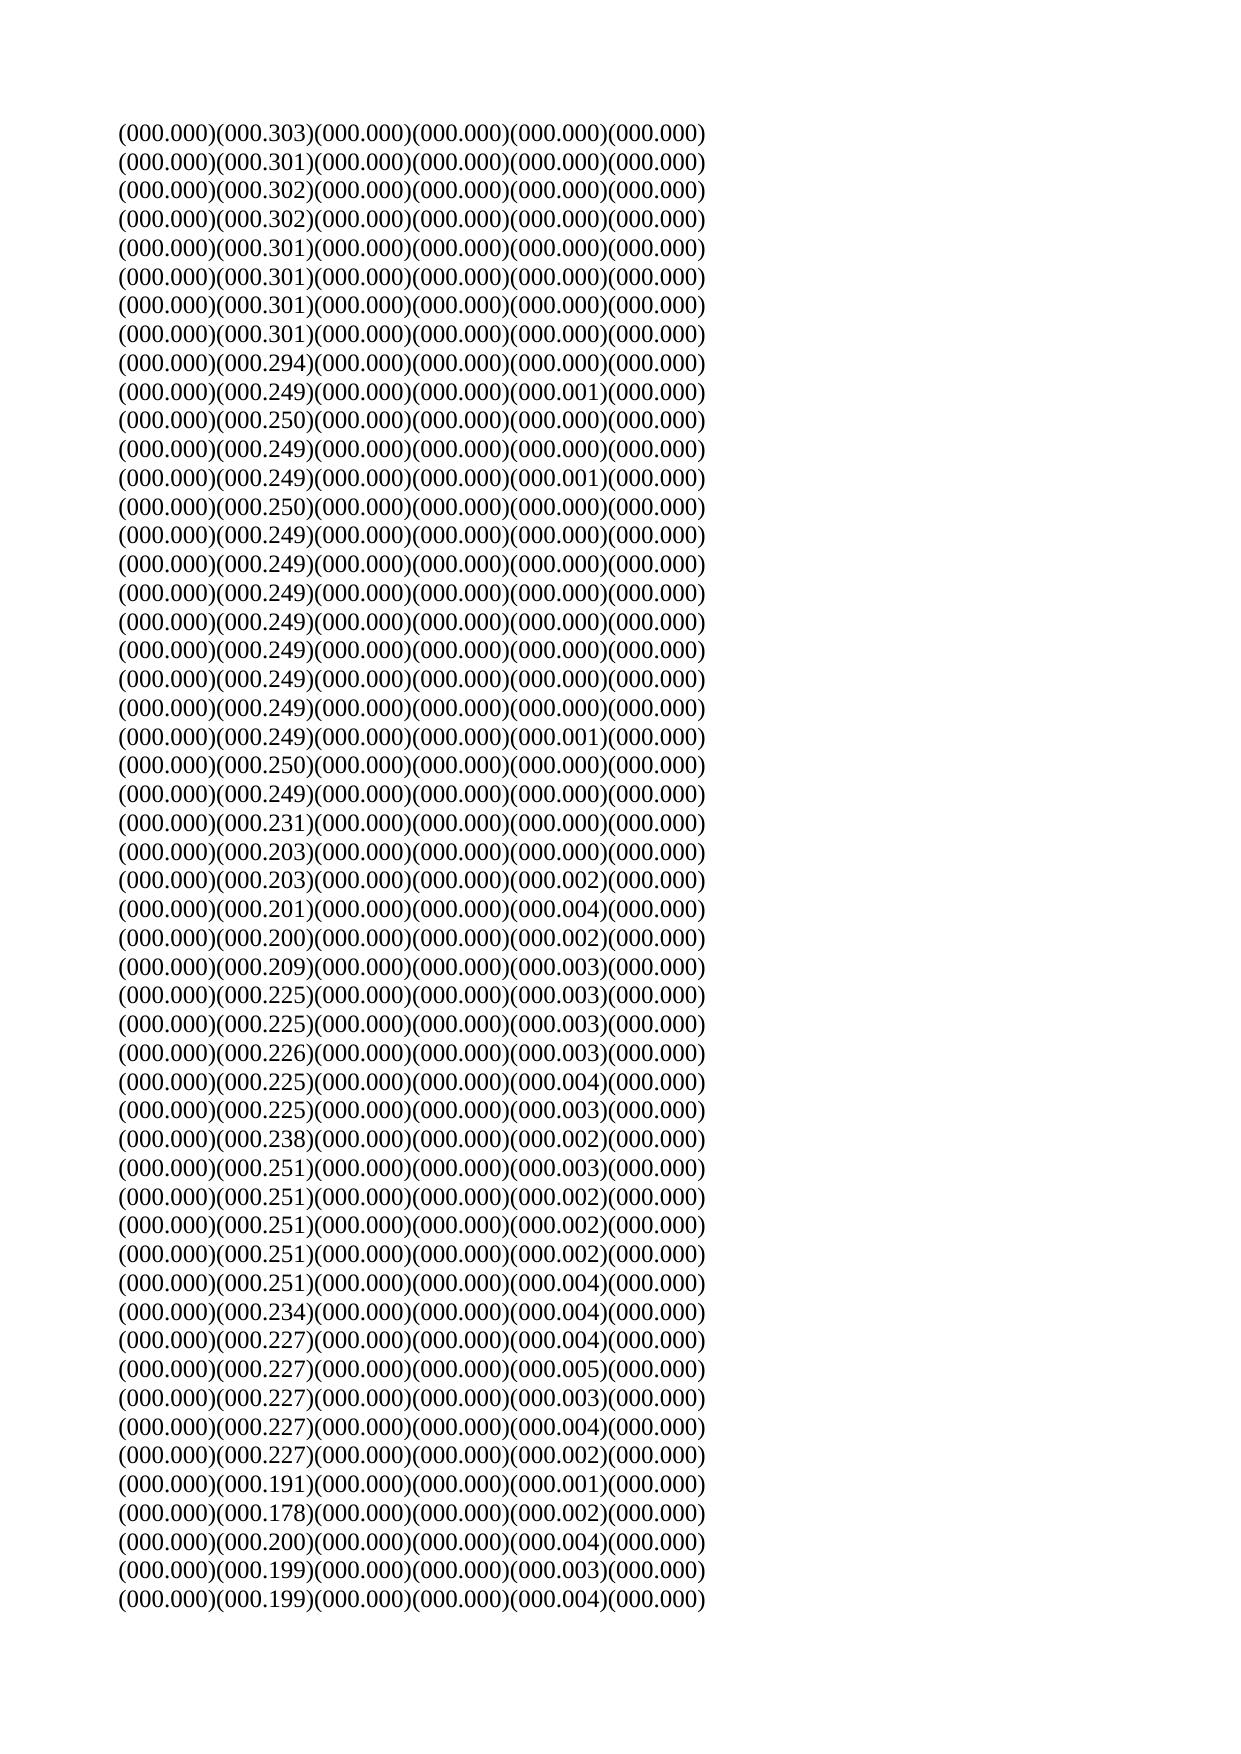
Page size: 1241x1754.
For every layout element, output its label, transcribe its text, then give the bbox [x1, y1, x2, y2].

text (000.000)(000.250)(000.000)(000.000)(000.000)(000.000) [118, 406, 1122, 434]
text (000.000)(000.249)(000.000)(000.000)(000.001)(000.000) [118, 463, 1122, 492]
text (000.000)(000.209)(000.000)(000.000)(000.003)(000.000) [118, 952, 1122, 981]
text (000.000)(000.226)(000.000)(000.000)(000.003)(000.000) [118, 1038, 1122, 1067]
text (000.000)(000.302)(000.000)(000.000)(000.000)(000.000) [118, 204, 1122, 233]
text (000.000)(000.250)(000.000)(000.000)(000.000)(000.000) [118, 751, 1122, 779]
text (000.000)(000.200)(000.000)(000.000)(000.002)(000.000) [118, 923, 1122, 952]
text (000.000)(000.225)(000.000)(000.000)(000.003)(000.000) [118, 981, 1122, 1009]
text (000.000)(000.178)(000.000)(000.000)(000.002)(000.000) [118, 1498, 1122, 1527]
text (000.000)(000.225)(000.000)(000.000)(000.003)(000.000) [118, 1009, 1122, 1038]
text (000.000)(000.227)(000.000)(000.000)(000.004)(000.000) [118, 1412, 1122, 1441]
text (000.000)(000.249)(000.000)(000.000)(000.000)(000.000) [118, 779, 1122, 808]
text (000.000)(000.249)(000.000)(000.000)(000.000)(000.000) [118, 578, 1122, 607]
text (000.000)(000.249)(000.000)(000.000)(000.000)(000.000) [118, 521, 1122, 549]
text (000.000)(000.251)(000.000)(000.000)(000.002)(000.000) [118, 1182, 1122, 1211]
text (000.000)(000.199)(000.000)(000.000)(000.003)(000.000) [118, 1556, 1122, 1584]
text (000.000)(000.301)(000.000)(000.000)(000.000)(000.000) [118, 147, 1122, 176]
text (000.000)(000.203)(000.000)(000.000)(000.002)(000.000) [118, 866, 1122, 894]
text (000.000)(000.301)(000.000)(000.000)(000.000)(000.000) [118, 319, 1122, 348]
text (000.000)(000.249)(000.000)(000.000)(000.001)(000.000) [118, 722, 1122, 751]
text (000.000)(000.250)(000.000)(000.000)(000.000)(000.000) [118, 492, 1122, 521]
text (000.000)(000.238)(000.000)(000.000)(000.002)(000.000) [118, 1124, 1122, 1153]
text (000.000)(000.191)(000.000)(000.000)(000.001)(000.000) [118, 1469, 1122, 1498]
text (000.000)(000.302)(000.000)(000.000)(000.000)(000.000) [118, 176, 1122, 204]
text (000.000)(000.301)(000.000)(000.000)(000.000)(000.000) [118, 291, 1122, 319]
text (000.000)(000.294)(000.000)(000.000)(000.000)(000.000) [118, 348, 1122, 377]
text (000.000)(000.249)(000.000)(000.000)(000.000)(000.000) [118, 664, 1122, 693]
text (000.000)(000.225)(000.000)(000.000)(000.003)(000.000) [118, 1096, 1122, 1124]
text (000.000)(000.227)(000.000)(000.000)(000.003)(000.000) [118, 1383, 1122, 1412]
text (000.000)(000.249)(000.000)(000.000)(000.000)(000.000) [118, 693, 1122, 722]
text (000.000)(000.234)(000.000)(000.000)(000.004)(000.000) [118, 1297, 1122, 1326]
text (000.000)(000.249)(000.000)(000.000)(000.001)(000.000) [118, 377, 1122, 406]
text (000.000)(000.249)(000.000)(000.000)(000.000)(000.000) [118, 607, 1122, 636]
text (000.000)(000.225)(000.000)(000.000)(000.004)(000.000) [118, 1067, 1122, 1096]
text (000.000)(000.203)(000.000)(000.000)(000.000)(000.000) [118, 837, 1122, 866]
text (000.000)(000.303)(000.000)(000.000)(000.000)(000.000) [118, 118, 1122, 147]
text (000.000)(000.249)(000.000)(000.000)(000.000)(000.000) [118, 434, 1122, 463]
text (000.000)(000.301)(000.000)(000.000)(000.000)(000.000) [118, 233, 1122, 262]
text (000.000)(000.227)(000.000)(000.000)(000.002)(000.000) [118, 1441, 1122, 1469]
text (000.000)(000.251)(000.000)(000.000)(000.003)(000.000) [118, 1153, 1122, 1182]
text (000.000)(000.251)(000.000)(000.000)(000.004)(000.000) [118, 1268, 1122, 1297]
text (000.000)(000.251)(000.000)(000.000)(000.002)(000.000) [118, 1239, 1122, 1268]
text (000.000)(000.301)(000.000)(000.000)(000.000)(000.000) [118, 262, 1122, 291]
text (000.000)(000.227)(000.000)(000.000)(000.004)(000.000) [118, 1326, 1122, 1354]
text (000.000)(000.227)(000.000)(000.000)(000.005)(000.000) [118, 1354, 1122, 1383]
text (000.000)(000.199)(000.000)(000.000)(000.004)(000.000) [118, 1584, 1122, 1613]
text (000.000)(000.231)(000.000)(000.000)(000.000)(000.000) [118, 808, 1122, 837]
text (000.000)(000.201)(000.000)(000.000)(000.004)(000.000) [118, 894, 1122, 923]
text (000.000)(000.251)(000.000)(000.000)(000.002)(000.000) [118, 1211, 1122, 1239]
text (000.000)(000.249)(000.000)(000.000)(000.000)(000.000) [118, 549, 1122, 578]
text (000.000)(000.249)(000.000)(000.000)(000.000)(000.000) [118, 636, 1122, 664]
text (000.000)(000.200)(000.000)(000.000)(000.004)(000.000) [118, 1527, 1122, 1556]
